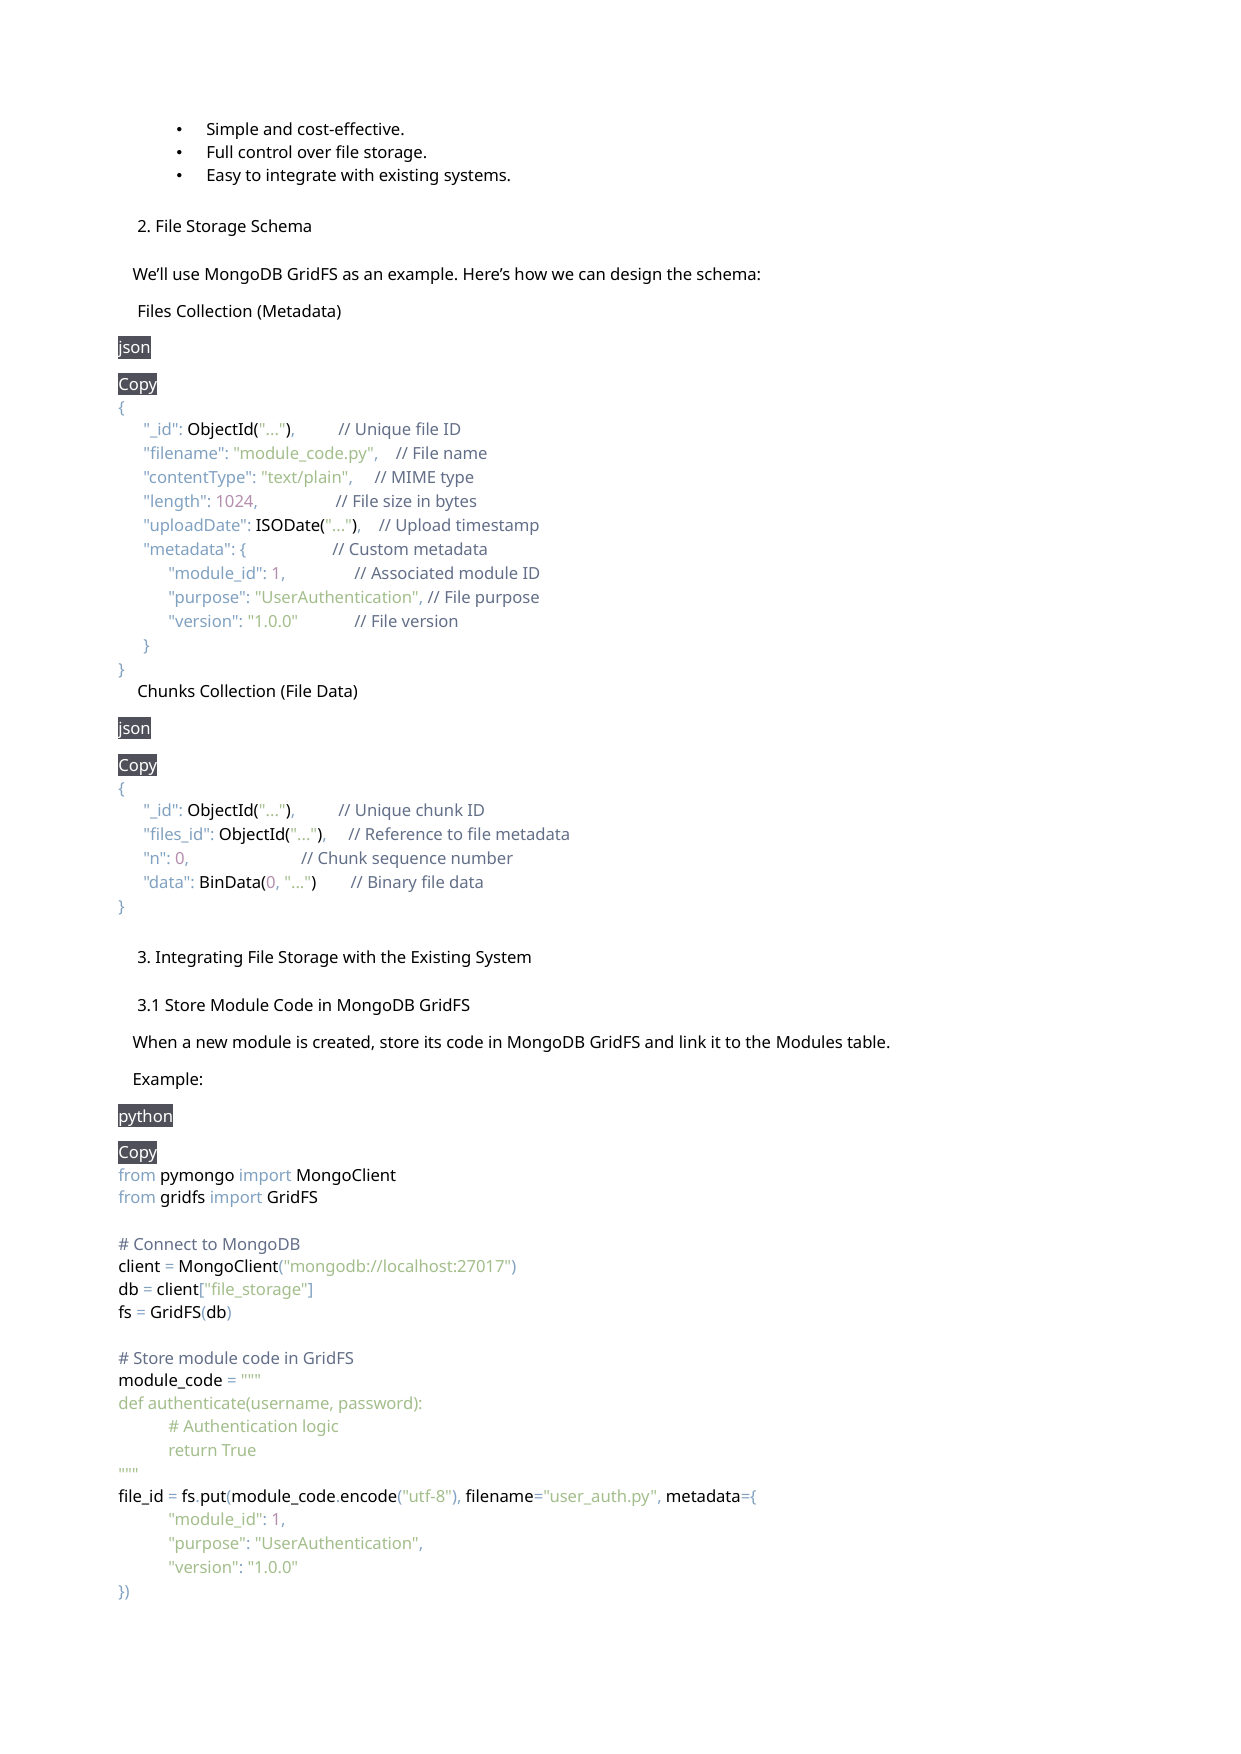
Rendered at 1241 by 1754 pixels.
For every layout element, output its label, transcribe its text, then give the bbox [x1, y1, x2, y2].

text "n": 0, // Chunk sequence number [118, 847, 1122, 871]
text "length": 1024, // File size in bytes [118, 490, 1122, 514]
text "_id": ObjectId("..."), // Unique chunk ID [118, 799, 1122, 823]
text When a new module is created, store its code in MongoDB GridFS and link it to the Modules table. [132, 1031, 1122, 1053]
text file_id = fs.put(module_code.encode("utf-8"), filename="user_auth.py", metadata={ [118, 1485, 1122, 1507]
subtitle 3. Integrating File Storage with the Existing System [137, 946, 1122, 968]
text json [118, 336, 1122, 359]
text "purpose": "UserAuthentication", // File purpose [118, 586, 1122, 610]
list Easy to integrate with existing systems. [176, 163, 1122, 186]
text { [118, 395, 1122, 418]
text Copy [118, 1141, 1122, 1164]
text } [118, 658, 1122, 680]
text We’ll use MongoDB GridFS as an example. Here’s how we can design the schema: [132, 262, 1122, 285]
text }) [118, 1579, 1122, 1602]
text python [118, 1104, 1122, 1127]
text # Authentication logic [118, 1414, 1122, 1438]
text from pymongo import MongoClient [118, 1164, 1122, 1186]
text "uploadDate": ISODate("..."), // Upload timestamp [118, 514, 1122, 538]
text { [118, 776, 1122, 799]
text # Connect to MongoDB [118, 1232, 1122, 1255]
text } [118, 895, 1122, 917]
text "filename": "module_code.py", // File name [118, 442, 1122, 466]
list Simple and cost-effective. [176, 118, 1122, 141]
text def authenticate(username, password): [118, 1392, 1122, 1414]
text "metadata": { // Custom metadata [118, 538, 1122, 562]
text return True [118, 1438, 1122, 1462]
text "purpose": "UserAuthentication", [118, 1531, 1122, 1555]
text Example: [132, 1067, 1122, 1090]
subtitle Chunks Collection (File Data) [137, 680, 1122, 703]
subtitle 2. File Storage Schema [137, 214, 1122, 237]
text "module_id": 1, // Associated module ID [118, 562, 1122, 586]
list Full control over file storage. [176, 141, 1122, 163]
text "contentType": "text/plain", // MIME type [118, 466, 1122, 490]
text module_code = """ [118, 1369, 1122, 1392]
text "files_id": ObjectId("..."), // Reference to file metadata [118, 823, 1122, 847]
text db = client["file_storage"] [118, 1278, 1122, 1300]
text } [118, 634, 1122, 658]
text "module_id": 1, [118, 1507, 1122, 1531]
text # Store module code in GridFS [118, 1347, 1122, 1369]
text "version": "1.0.0" [118, 1555, 1122, 1579]
text "data": BinData(0, "...") // Binary file data [118, 871, 1122, 895]
text fs = GridFS(db) [118, 1300, 1122, 1323]
subtitle 3.1 Store Module Code in MongoDB GridFS [137, 994, 1122, 1017]
text Copy [118, 373, 1122, 395]
text "version": "1.0.0" // File version [118, 610, 1122, 634]
text from gridfs import GridFS [118, 1186, 1122, 1209]
text Copy [118, 754, 1122, 776]
text client = MongoClient("mongodb://localhost:27017") [118, 1255, 1122, 1278]
text "_id": ObjectId("..."), // Unique file ID [118, 418, 1122, 442]
text """ [118, 1462, 1122, 1485]
text json [118, 717, 1122, 739]
subtitle Files Collection (Metadata) [137, 299, 1122, 322]
